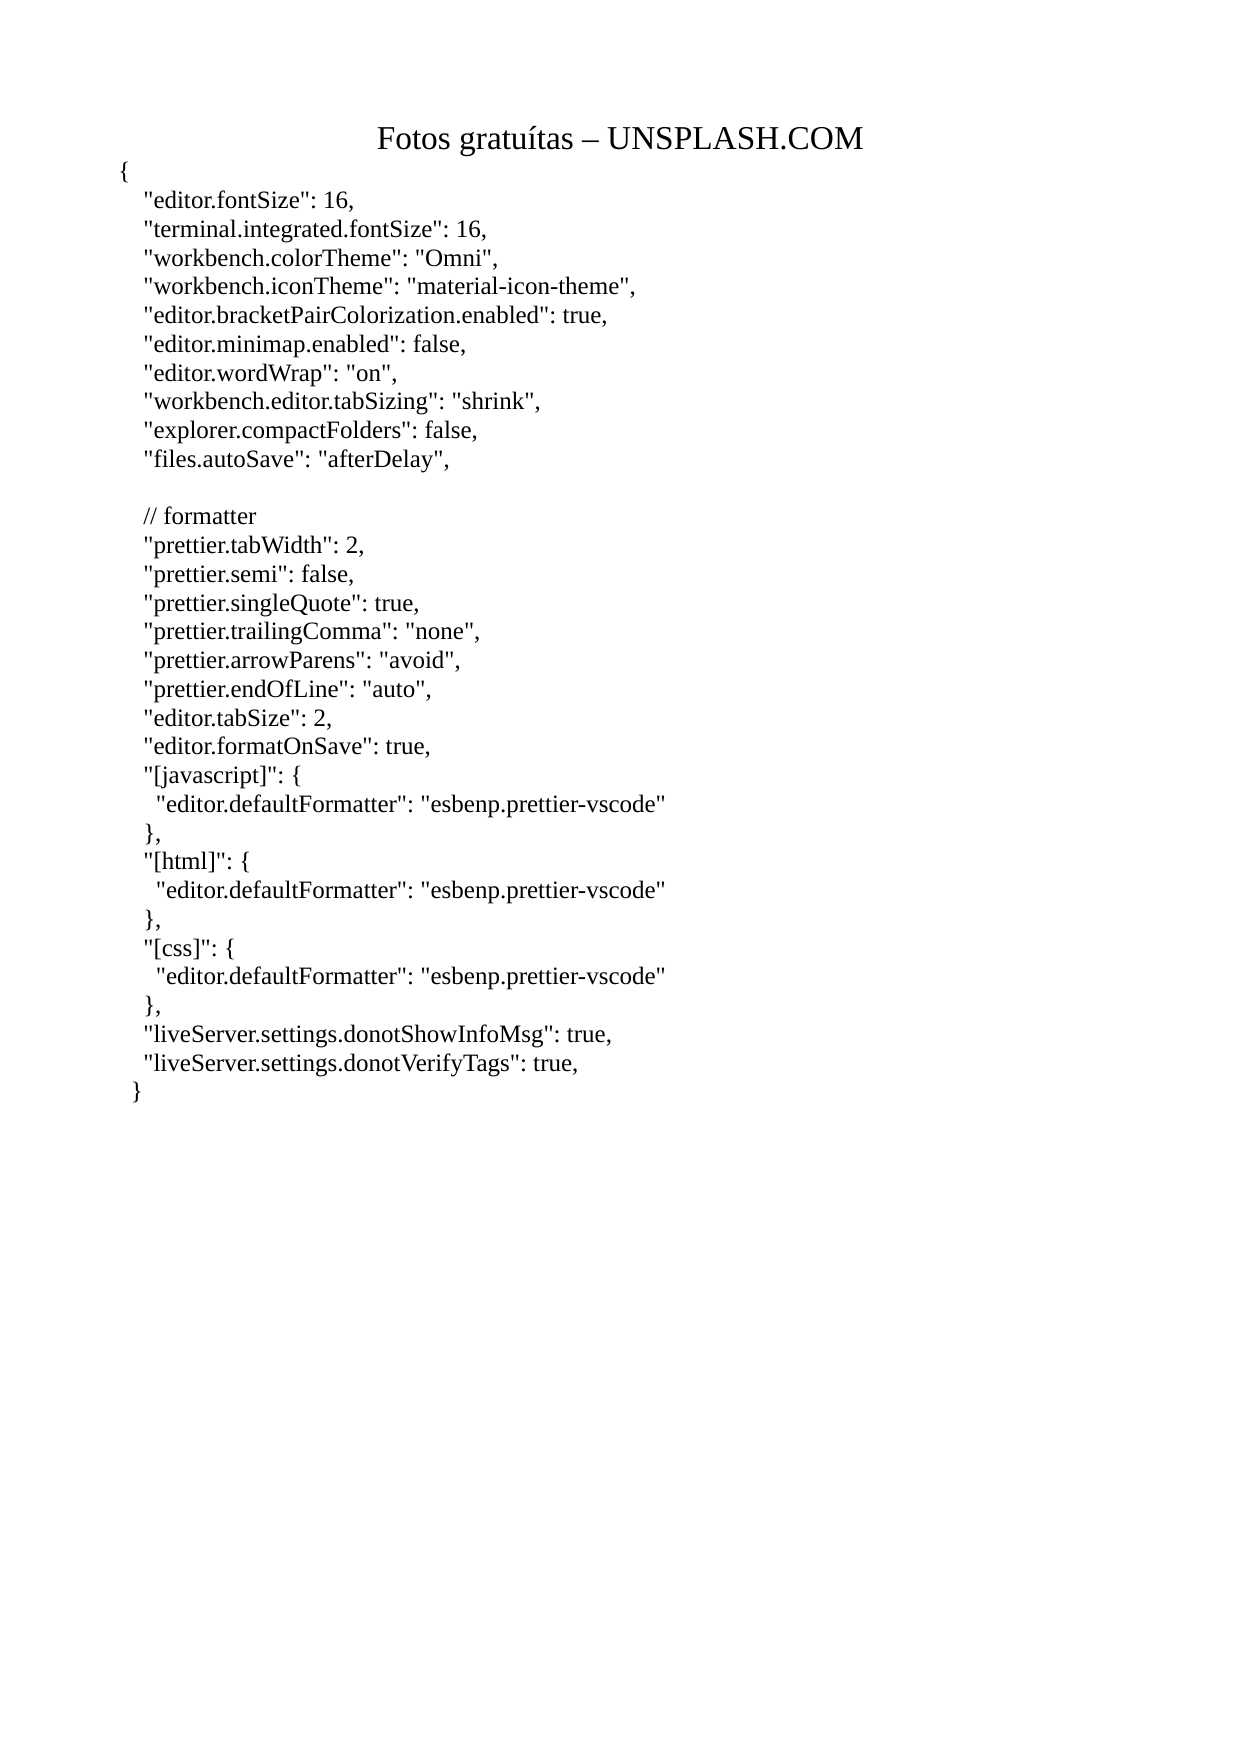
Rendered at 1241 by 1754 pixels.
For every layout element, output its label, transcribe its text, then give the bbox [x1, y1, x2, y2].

text "liveServer.settings.donotShowInfoMsg": true, [118, 1019, 1122, 1048]
text } [118, 1076, 1122, 1105]
text "editor.defaultFormatter": "esbenp.prettier-vscode" [118, 789, 1122, 818]
text Fotos gratuítas – UNSPLASH.COM [118, 118, 1122, 156]
text "editor.minimap.enabled": false, [118, 329, 1122, 358]
text "liveServer.settings.donotVerifyTags": true, [118, 1048, 1122, 1076]
text "prettier.endOfLine": "auto", [118, 674, 1122, 703]
text "prettier.arrowParens": "avoid", [118, 645, 1122, 674]
text "[css]": { [118, 933, 1122, 961]
text "editor.tabSize": 2, [118, 703, 1122, 731]
text "editor.wordWrap": "on", [118, 358, 1122, 386]
text "workbench.editor.tabSizing": "shrink", [118, 386, 1122, 415]
text "editor.defaultFormatter": "esbenp.prettier-vscode" [118, 875, 1122, 904]
text "files.autoSave": "afterDelay", [118, 444, 1122, 473]
text "prettier.tabWidth": 2, [118, 530, 1122, 559]
text "[html]": { [118, 846, 1122, 875]
text "explorer.compactFolders": false, [118, 415, 1122, 444]
text "editor.bracketPairColorization.enabled": true, [118, 300, 1122, 329]
text "editor.fontSize": 16, [118, 185, 1122, 214]
text { [118, 156, 1122, 185]
text "terminal.integrated.fontSize": 16, [118, 214, 1122, 243]
text "[javascript]": { [118, 760, 1122, 789]
text "prettier.semi": false, [118, 559, 1122, 588]
text "prettier.singleQuote": true, [118, 588, 1122, 616]
text "editor.defaultFormatter": "esbenp.prettier-vscode" [118, 961, 1122, 990]
text "workbench.iconTheme": "material-icon-theme", [118, 271, 1122, 300]
text // formatter [118, 501, 1122, 530]
text }, [118, 818, 1122, 846]
text "editor.formatOnSave": true, [118, 731, 1122, 760]
text }, [118, 990, 1122, 1019]
text }, [118, 904, 1122, 933]
text "prettier.trailingComma": "none", [118, 616, 1122, 645]
text "workbench.colorTheme": "Omni", [118, 243, 1122, 271]
